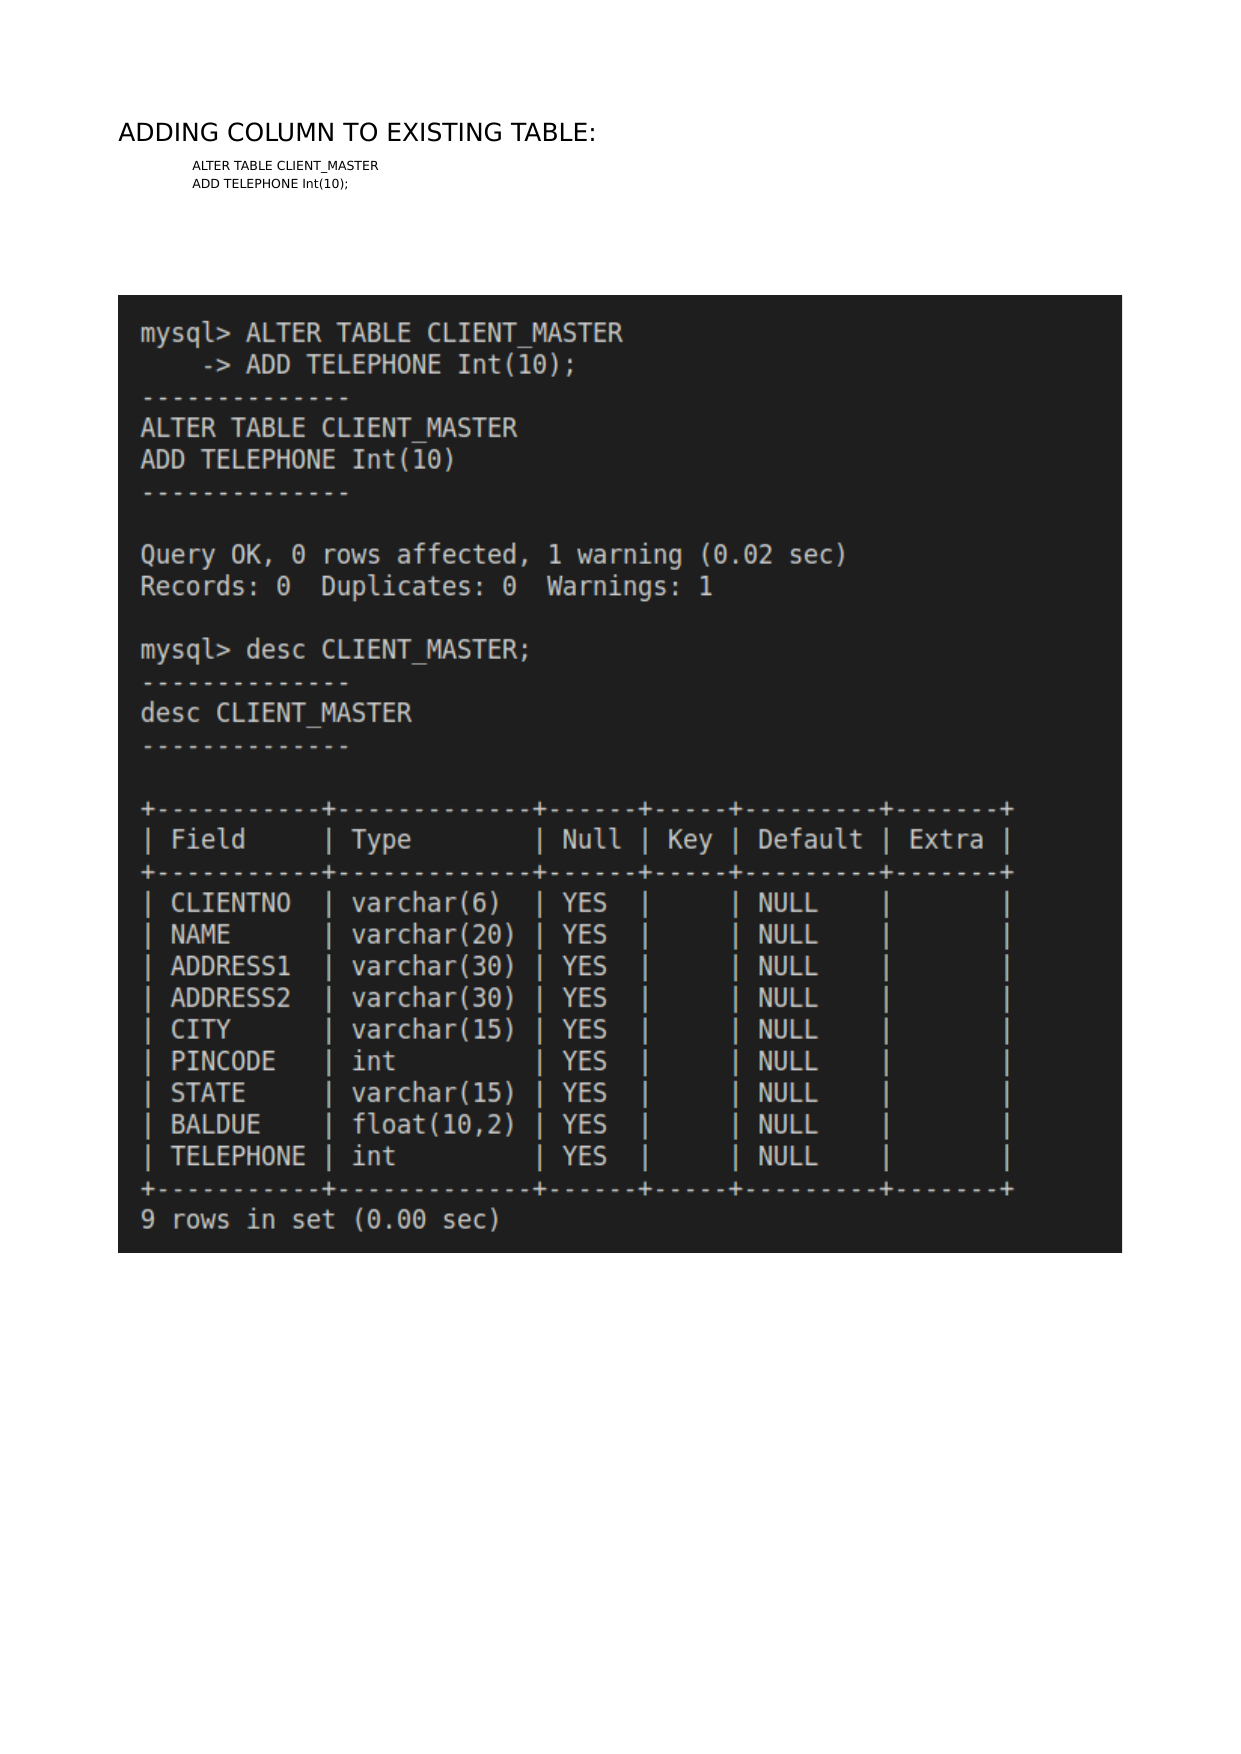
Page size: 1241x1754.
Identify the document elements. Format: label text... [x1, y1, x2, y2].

text ADDING COLUMN TO EXISTING TABLE: [118, 118, 1122, 147]
picture [118, 295, 1123, 1253]
text ADD TELEPHONE Int(10); [118, 176, 1122, 191]
text ALTER TABLE CLIENT_MASTER [118, 147, 1122, 176]
